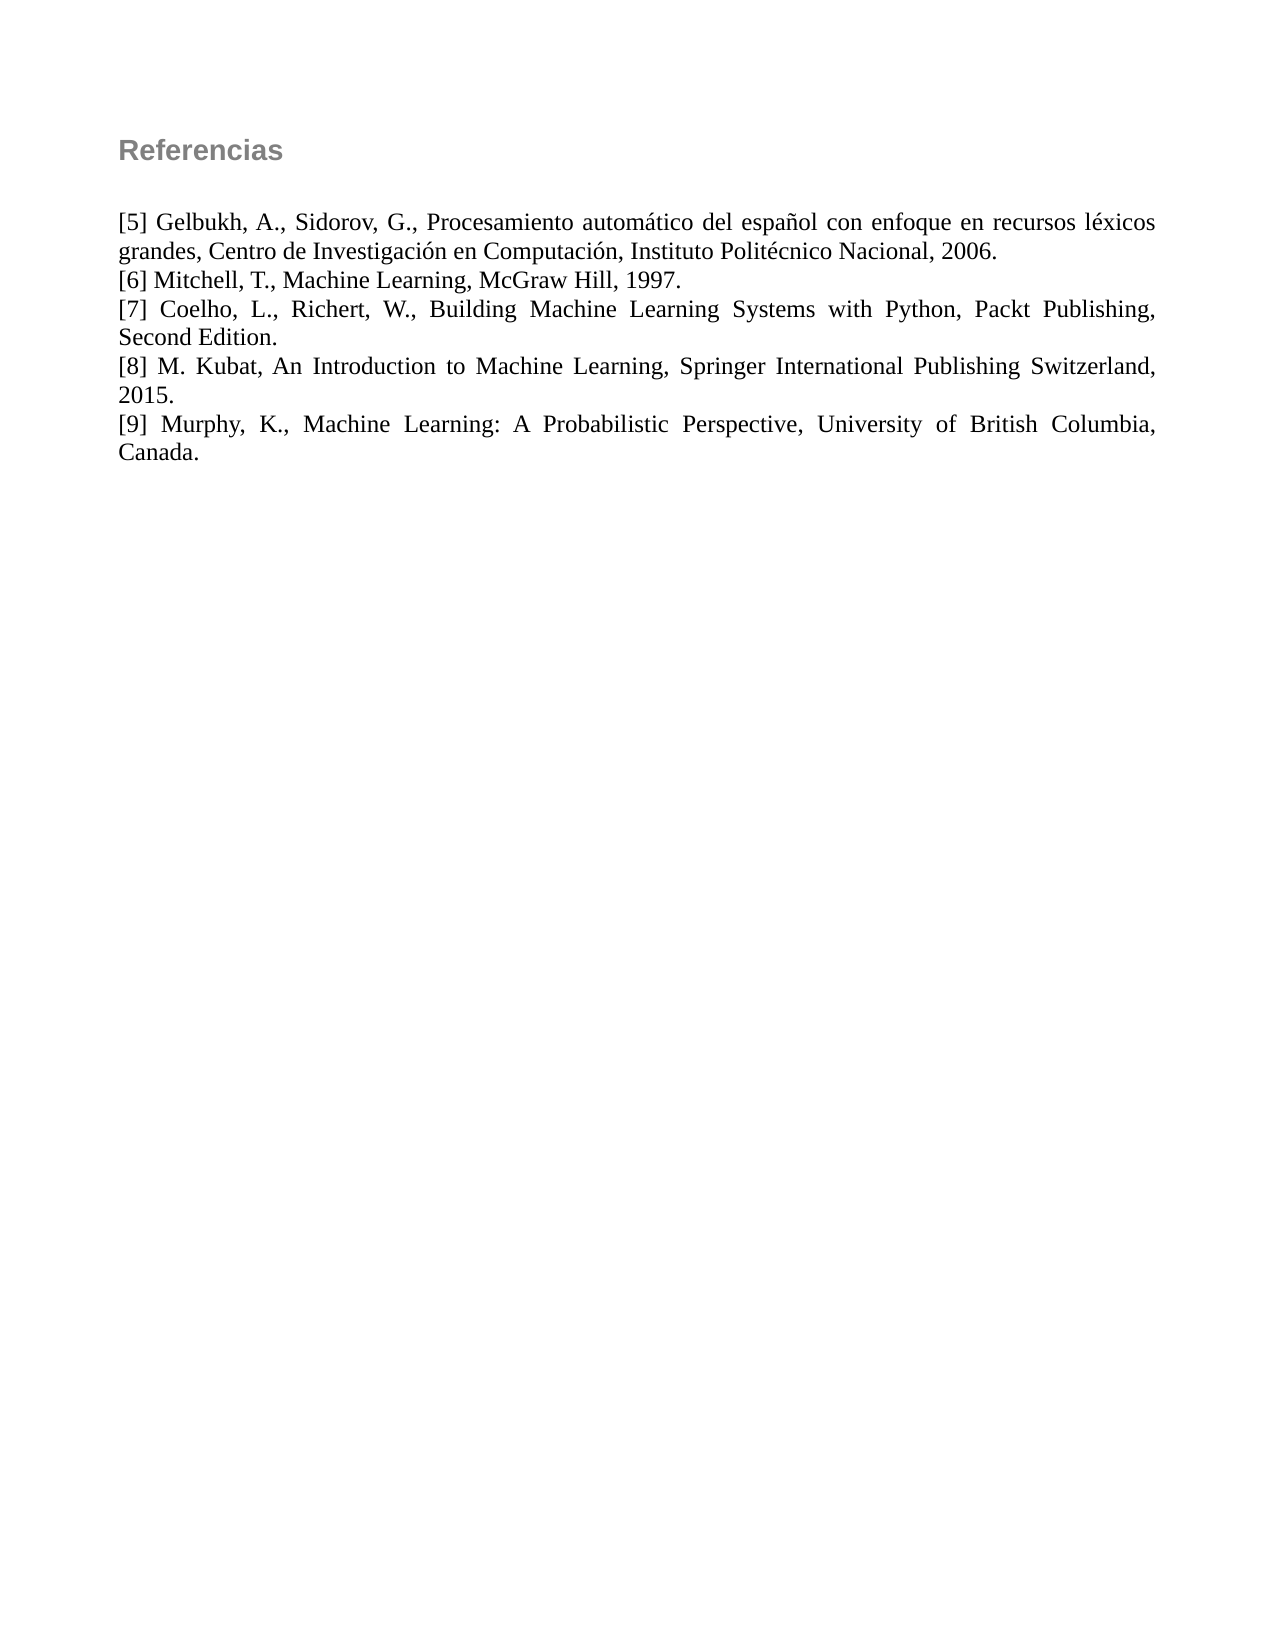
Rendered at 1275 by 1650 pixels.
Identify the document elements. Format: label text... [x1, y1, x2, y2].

text [6] Mitchell, T., Machine Learning, McGraw Hill, 1997. [118, 265, 1157, 294]
text [5] Gelbukh, A., Sidorov, G., Procesamiento automático del español con enfoque en recursos léxicos grandes, Centro de Investigación en Computación, Instituto Politécnico Nacional, 2006. [118, 207, 1157, 265]
text [9] Murphy, K., Machine Learning: A Probabilistic Perspective, University of British Columbia, Canada. [118, 409, 1157, 466]
subtitle Referencias [118, 133, 1157, 166]
text [7] Coelho, L., Richert, W., Building Machine Learning Systems with Python, Packt Publishing, Second Edition. [118, 294, 1157, 351]
text [8] M. Kubat, An Introduction to Machine Learning, Springer International Publishing Switzerland, 2015. [118, 351, 1157, 409]
